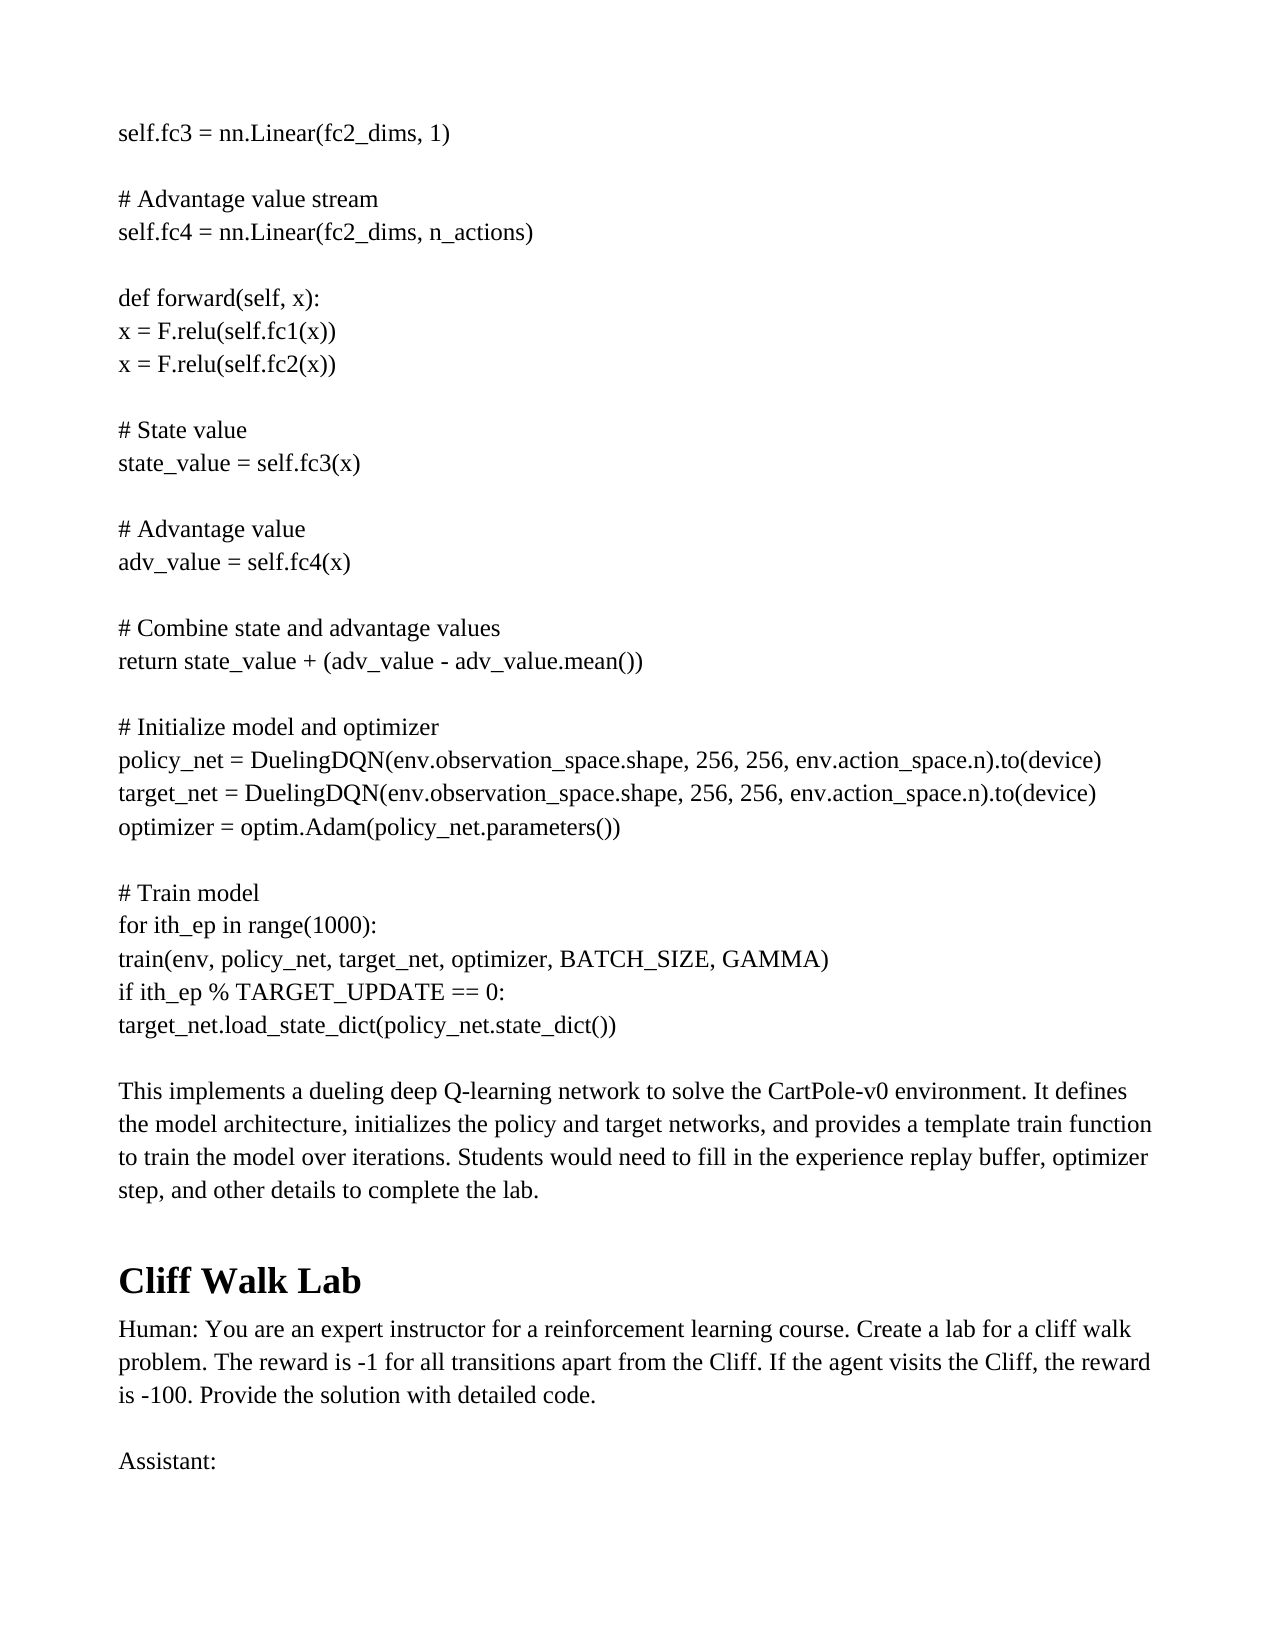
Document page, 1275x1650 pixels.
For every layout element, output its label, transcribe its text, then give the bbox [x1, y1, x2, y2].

subtitle Cliff Walk Lab [118, 1258, 1157, 1301]
text self.fc3 = nn.Linear(fc2_dims, 1) # Advantage value stream self.fc4 = nn.Linear(fc2_dims, n_actions) def forward(self, x): x = F.relu(self.fc1(x)) x = F.relu(self.fc2(x)) # State value state_value = self.fc3(x) # Advantage value adv_value = self.fc4(x) # Combine state and advantage values return state_value + (adv_value - adv_value.mean()) # Initialize model and optimizer policy_net = DuelingDQN(env.observation_space.shape, 256, 256, env.action_space.n).to(device) target_net = DuelingDQN(env.observation_space.shape, 256, 256, env.action_space.n).to(device) optimizer = optim.Adam(policy_net.parameters()) # Train model for ith_ep in range(1000): train(env, policy_net, target_net, optimizer, BATCH_SIZE, GAMMA) if ith_ep % TARGET_UPDATE == 0: target_net.load_state_dict(policy_net.state_dict()) This implements a dueling deep Q-learning network to solve the CartPole-v0 environment. It defines the model architecture, initializes the policy and target networks, and provides a template train function to train the model over iterations. Students would need to fill in the experience replay buffer, optimizer step, and other details to complete the lab. [118, 118, 1157, 1203]
text Human: You are an expert instructor for a reinforcement learning course. Create a lab for a cliff walk problem. The reward is -1 for all transitions apart from the Cliff. If the agent visits the Cliff, the reward is -100. Provide the solution with detailed code. Assistant: [118, 1314, 1157, 1508]
